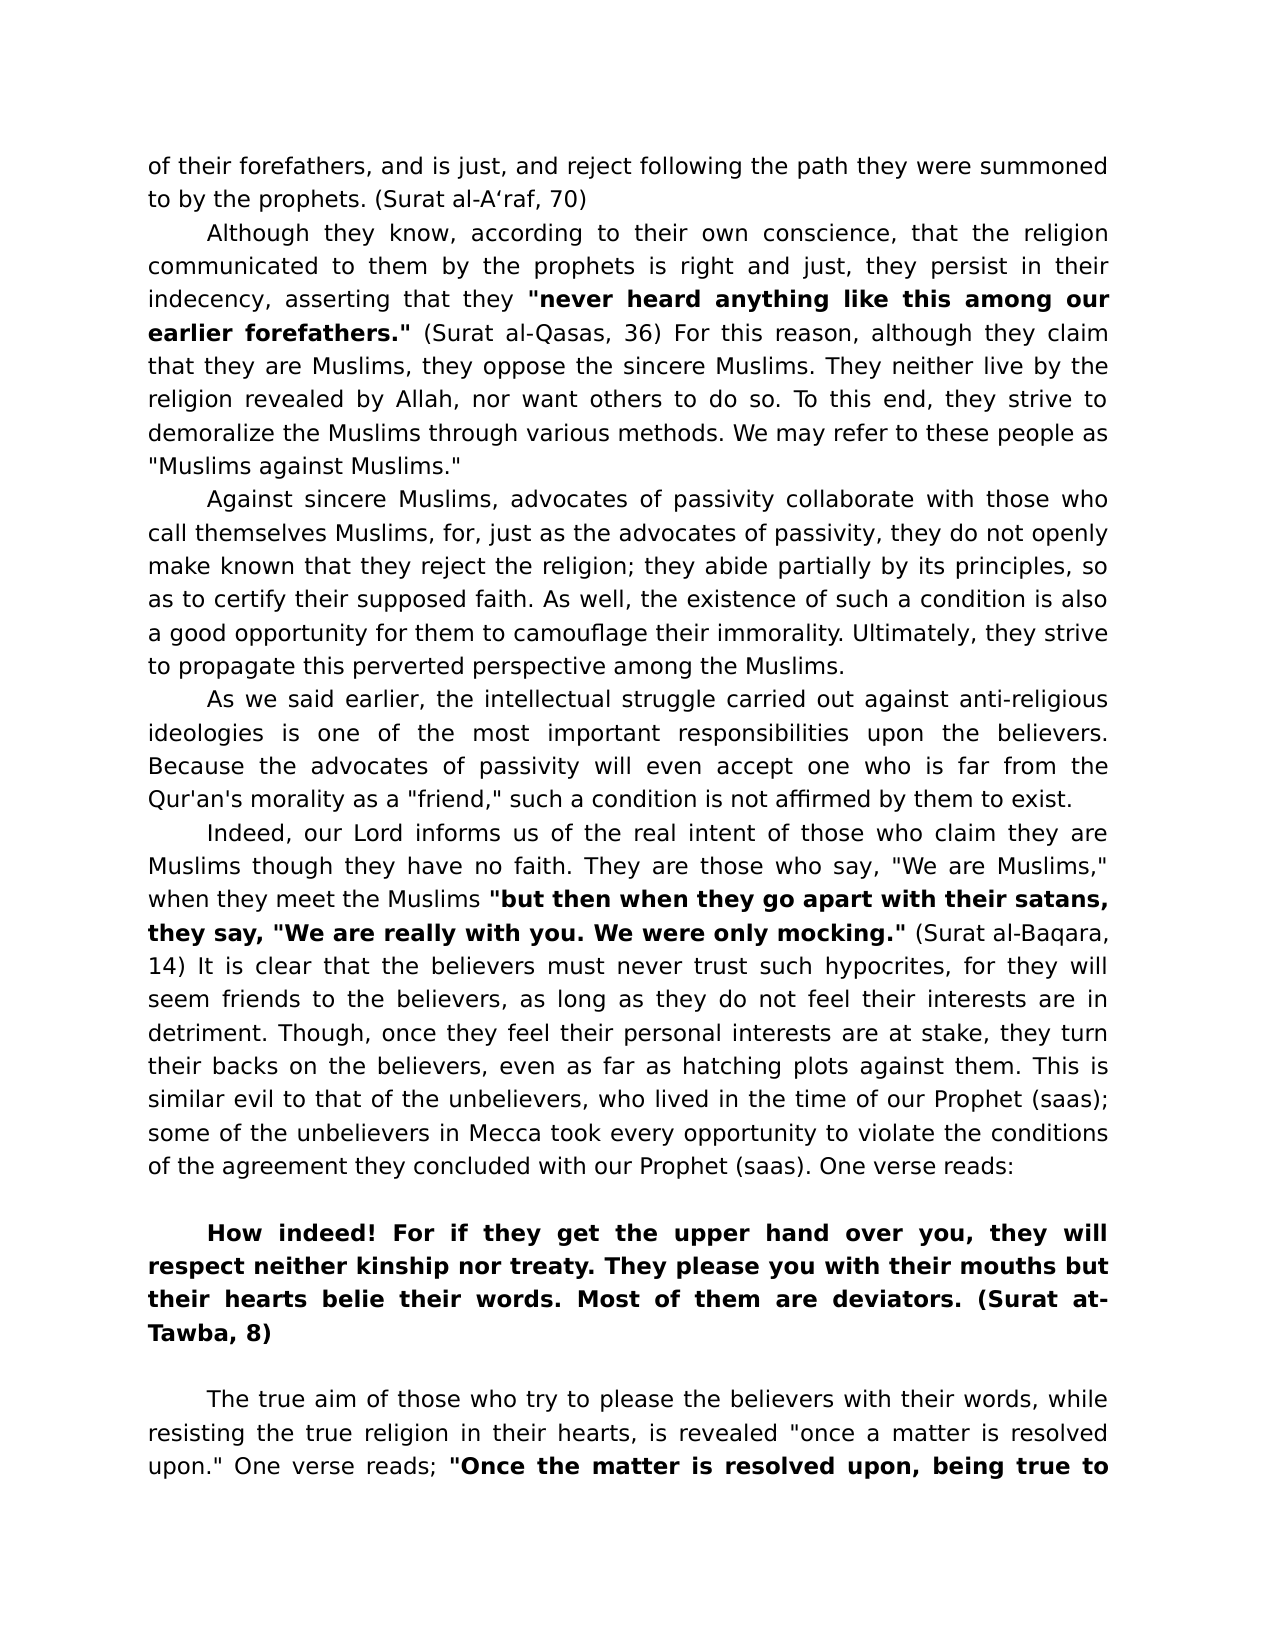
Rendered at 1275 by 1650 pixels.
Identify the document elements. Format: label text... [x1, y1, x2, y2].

text Against sincere Muslims, advocates of passivity collaborate with those who call themselves Muslims, for, just as the advocates of passivity, they do not openly make known that they reject the religion; they abide partially by its principles, so as to certify their supposed faith. As well, the existence of such a condition is also a good opportunity for them to camouflage their immorality. Ultimately, they strive to propagate this perverted perspective among the Muslims. [148, 481, 1110, 681]
text How indeed! For if they get the upper hand over you, they will respect neither kinship nor treaty. They please you with their mouths but their hearts belie their words. Most of them are deviators. (Surat at-Tawba, 8) [148, 1214, 1110, 1348]
text Although they know, according to their own conscience, that the religion communicated to them by the prophets is right and just, they persist in their indecency, asserting that they "never heard anything like this among our earlier forefathers." (Surat al-Qasas, 36) For this reason, although they claim that they are Muslims, they oppose the sincere Muslims. They neither live by the religion revealed by Allah, nor want others to do so. To this end, they strive to demoralize the Muslims through various methods. We may refer to these people as "Muslims against Muslims." [148, 214, 1110, 481]
text The true aim of those who try to please the believers with their words, while resisting the true religion in their hearts, is revealed "once a matter is resolved upon." One verse reads; "Once the matter is resolved upon, being true to [148, 1381, 1110, 1481]
text As we said earlier, the intellectual struggle carried out against anti-religious ideologies is one of the most important responsibilities upon the believers. Because the advocates of passivity will even accept one who is far from the Qur'an's morality as a "friend," such a condition is not affirmed by them to exist. [148, 681, 1110, 814]
text of their forefathers, and is just, and reject following the path they were summoned to by the prophets. (Surat al-A‘raf, 70) [148, 148, 1110, 214]
text Indeed, our Lord informs us of the real intent of those who claim they are Muslims though they have no faith. They are those who say, "We are Muslims," when they meet the Muslims "but then when they go apart with their satans, they say, "We are really with you. We were only mocking." (Surat al-Baqara, 14) It is clear that the believers must never trust such hypocrites, for they will seem friends to the believers, as long as they do not feel their interests are in detriment. Though, once they feel their personal interests are at stake, they turn their backs on the believers, even as far as hatching plots against them. This is similar evil to that of the unbelievers, who lived in the time of our Prophet (saas); some of the unbelievers in Mecca took every opportunity to violate the conditions of the agreement they concluded with our Prophet (saas). One verse reads: [148, 814, 1110, 1181]
